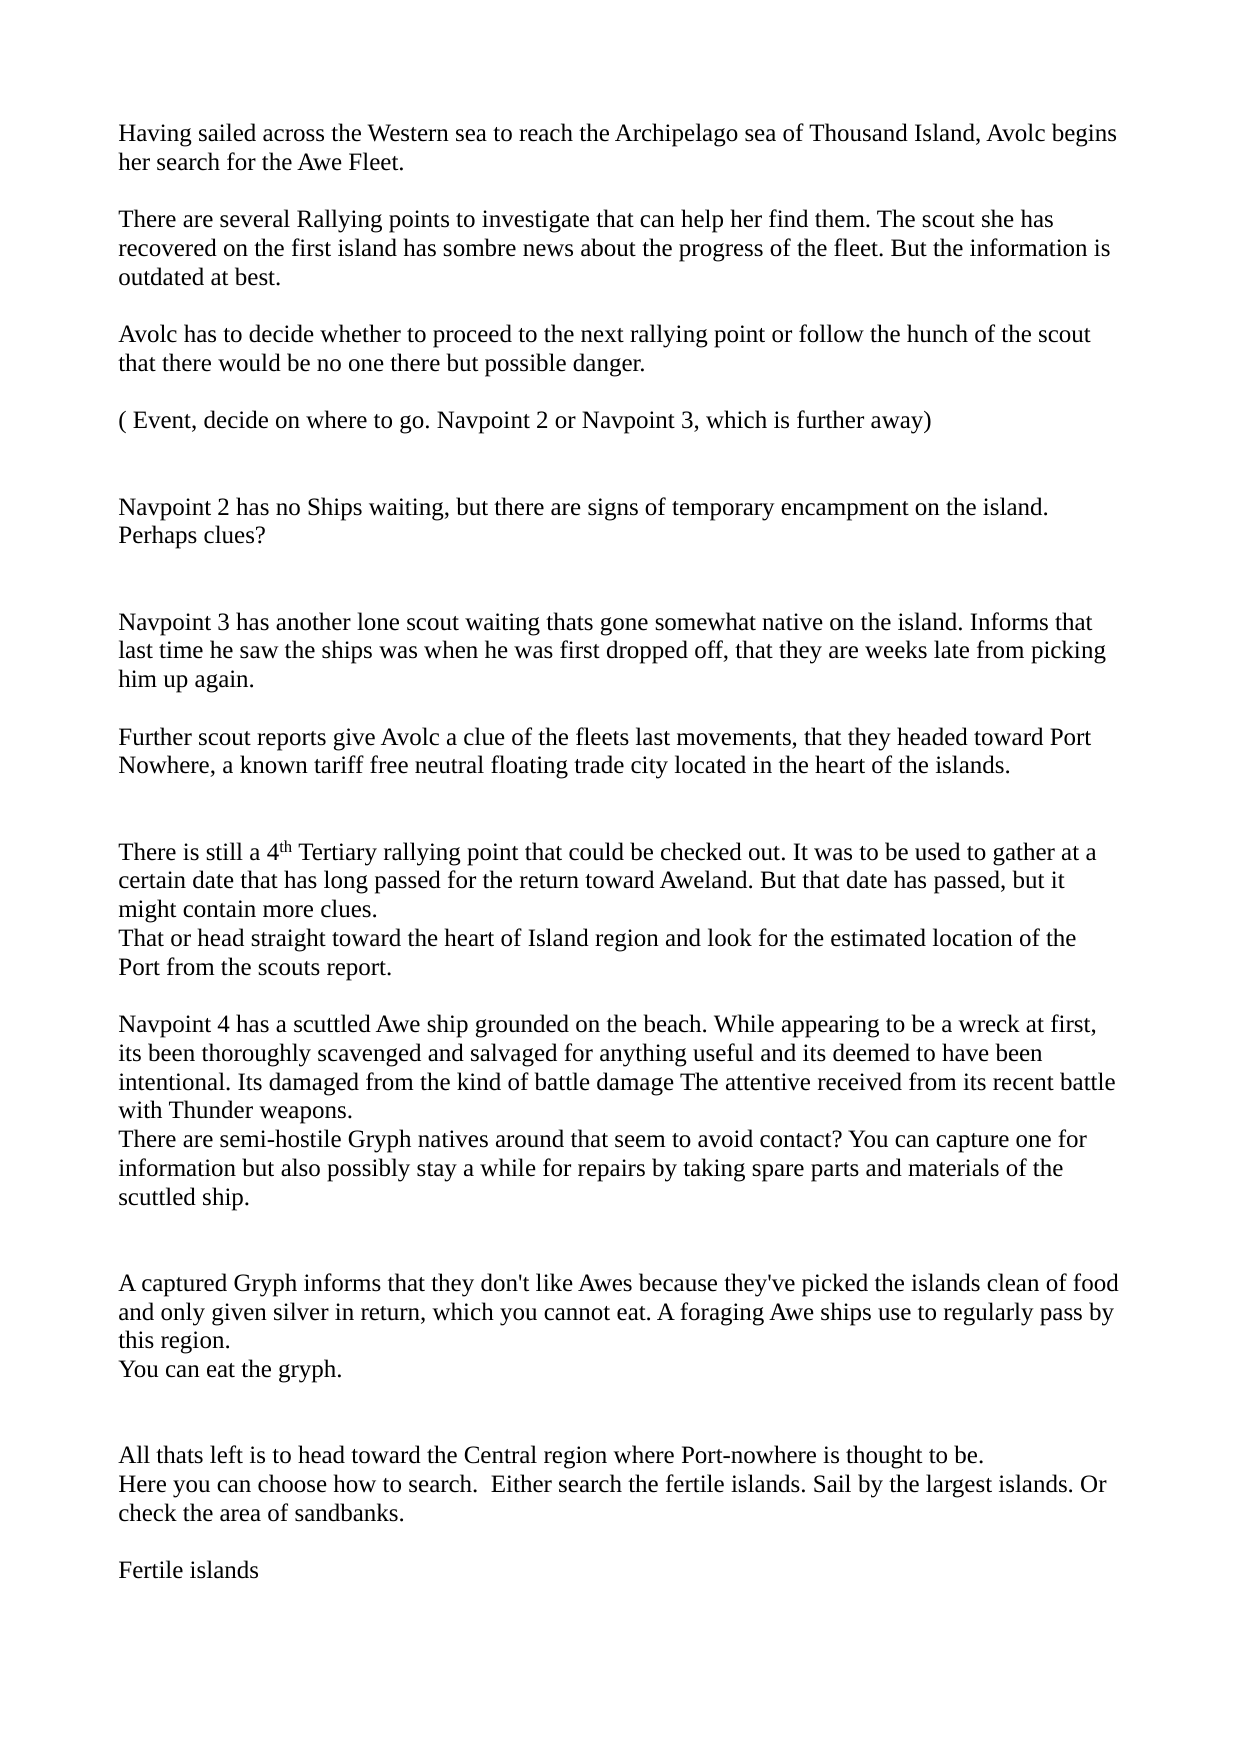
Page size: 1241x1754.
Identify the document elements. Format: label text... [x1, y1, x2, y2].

text Avolc has to decide whether to proceed to the next rallying point or follow the hunch of the scout that there would be no one there but possible danger. [118, 319, 1122, 377]
text All thats left is to head toward the Central region where Port-nowhere is thought to be. [118, 1441, 1122, 1469]
text Navpoint 2 has no Ships waiting, but there are signs of temporary encampment on the island. Perhaps clues? [118, 492, 1122, 549]
text There is still a 4th Tertiary rallying point that could be checked out. It was to be used to gather at a certain date that has long passed for the return toward Aweland. But that date has passed, but it might contain more clues. [118, 837, 1122, 923]
text Navpoint 3 has another lone scout waiting thats gone somewhat native on the island. Informs that last time he saw the ships was when he was first dropped off, that they are weeks late from picking him up again. [118, 607, 1122, 693]
text You can eat the gryph. [118, 1354, 1122, 1383]
text ( Event, decide on where to go. Navpoint 2 or Navpoint 3, which is further away) [118, 406, 1122, 434]
text Fertile islands [118, 1556, 1122, 1584]
text Further scout reports give Avolc a clue of the fleets last movements, that they headed toward Port Nowhere, a known tariff free neutral floating trade city located in the heart of the islands. [118, 722, 1122, 779]
text There are several Rallying points to investigate that can help her find them. The scout she has recovered on the first island has sombre news about the progress of the fleet. But the information is outdated at best. [118, 204, 1122, 291]
text Having sailed across the Western sea to reach the Archipelago sea of Thousand Island, Avolc begins her search for the Awe Fleet. [118, 118, 1122, 176]
text A captured Gryph informs that they don't like Awes because they've picked the islands clean of food and only given silver in return, which you cannot eat. A foraging Awe ships use to regularly pass by this region. [118, 1268, 1122, 1354]
text Navpoint 4 has a scuttled Awe ship grounded on the beach. While appearing to be a wreck at first, its been thoroughly scavenged and salvaged for anything useful and its deemed to have been intentional. Its damaged from the kind of battle damage The attentive received from its recent battle with Thunder weapons. [118, 1009, 1122, 1124]
text That or head straight toward the heart of Island region and look for the estimated location of the Port from the scouts report. [118, 923, 1122, 981]
text There are semi-hostile Gryph natives around that seem to avoid contact? You can capture one for information but also possibly stay a while for repairs by taking spare parts and materials of the scuttled ship. [118, 1124, 1122, 1211]
text Here you can choose how to search. Either search the fertile islands. Sail by the largest islands. Or check the area of sandbanks. [118, 1469, 1122, 1527]
